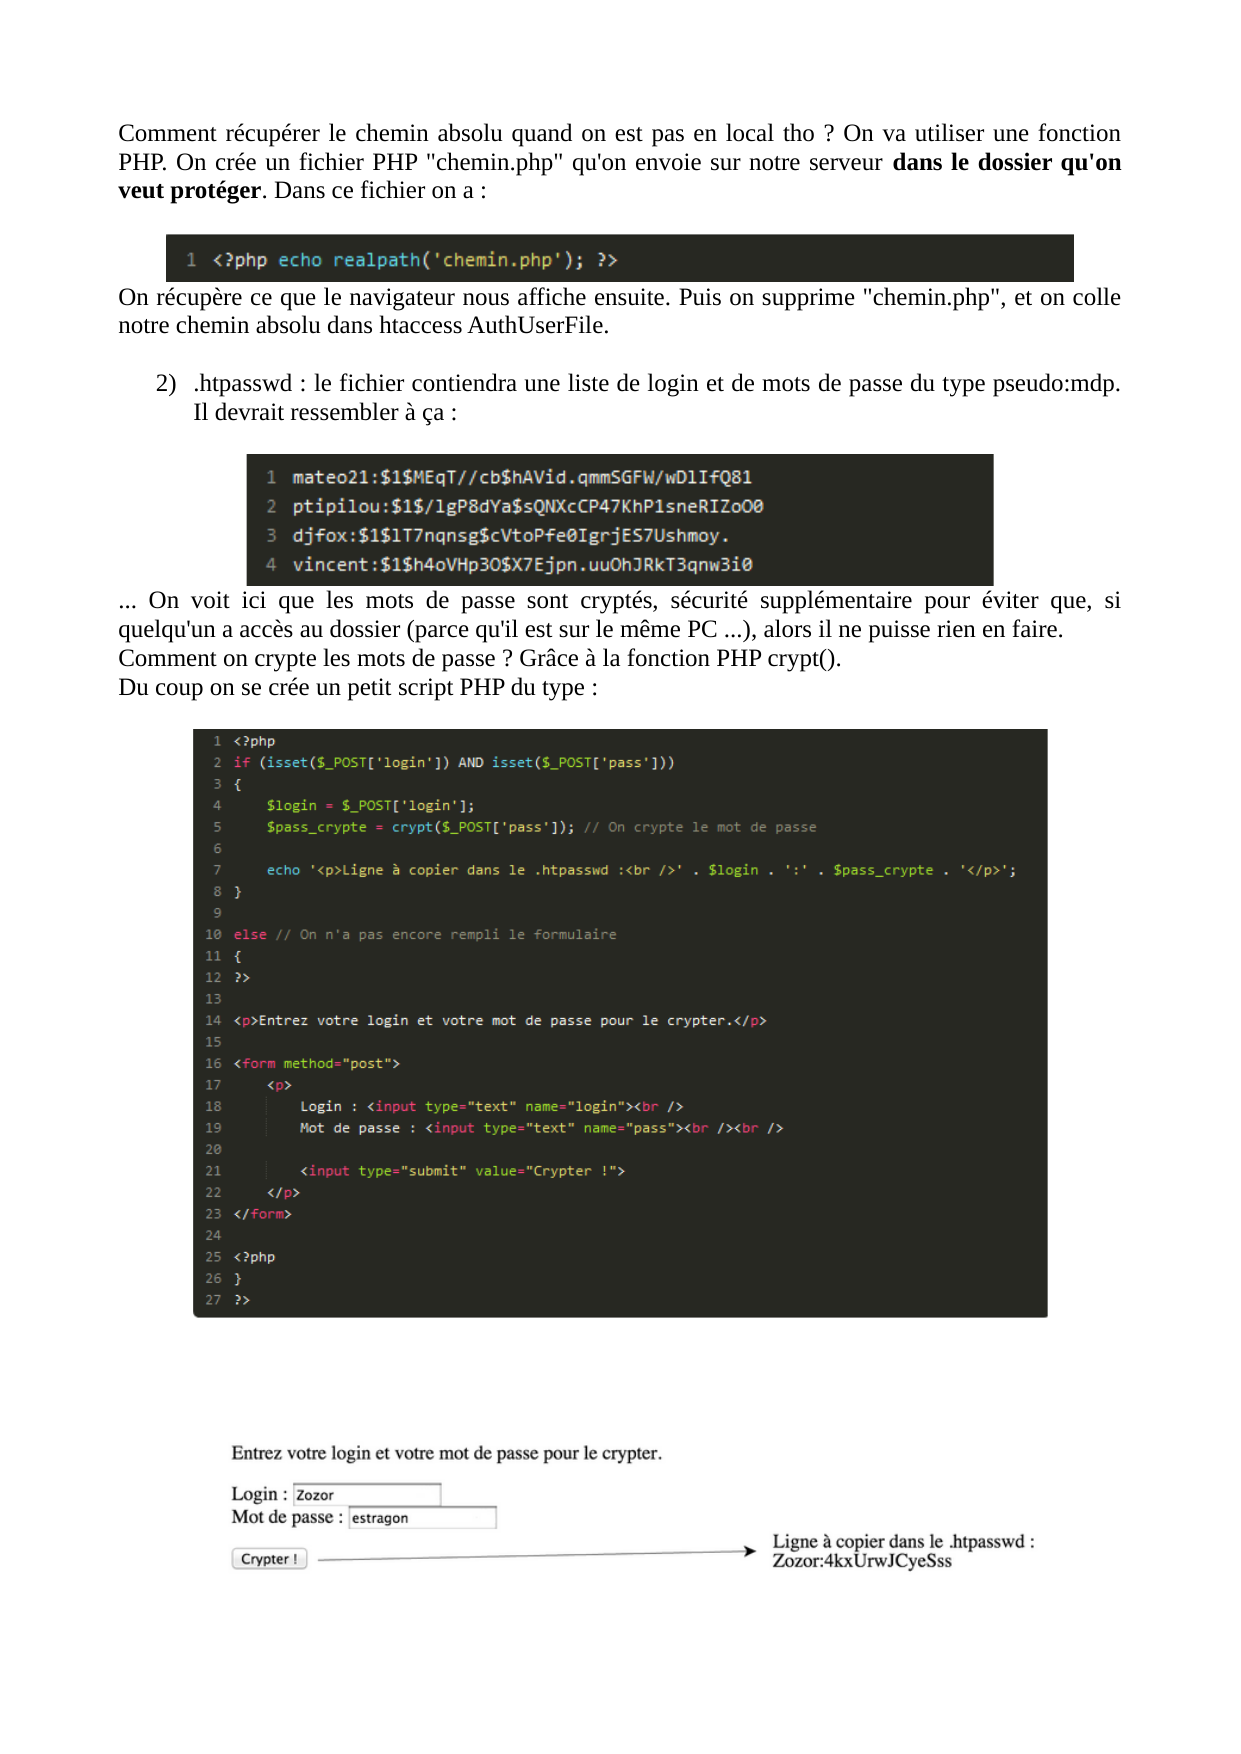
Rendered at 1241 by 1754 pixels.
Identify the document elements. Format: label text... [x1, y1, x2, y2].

list .htpasswd : le fichier contiendra une liste de login et de mots de passe du type pseudo:mdp. Il devrait ressembler à ça : [156, 368, 1122, 425]
text Comment on crypte les mots de passe ? Grâce à la fonction PHP crypt(). [118, 643, 1122, 672]
text Du coup on se crée un petit script PHP du type : [118, 672, 1122, 700]
text Comment récupérer le chemin absolu quand on est pas en local tho ? On va utiliser une fonction PHP. On crée un fichier PHP "chemin.php" qu'on envoie sur notre serveur dans le dossier qu'on veut protéger. Dans ce fichier on a : [118, 118, 1122, 204]
text ... On voit ici que les mots de passe sont cryptés, sécurité supplémentaire pour éviter que, si quelqu'un a accès au dossier (parce qu'il est sur le même PC ...), alors il ne puisse rien en faire. [118, 454, 1122, 643]
text On récupère ce que le navigateur nous affiche ensuite. Puis on supprime "chemin.php", et on colle notre chemin absolu dans htaccess AuthUserFile. [118, 233, 1122, 339]
